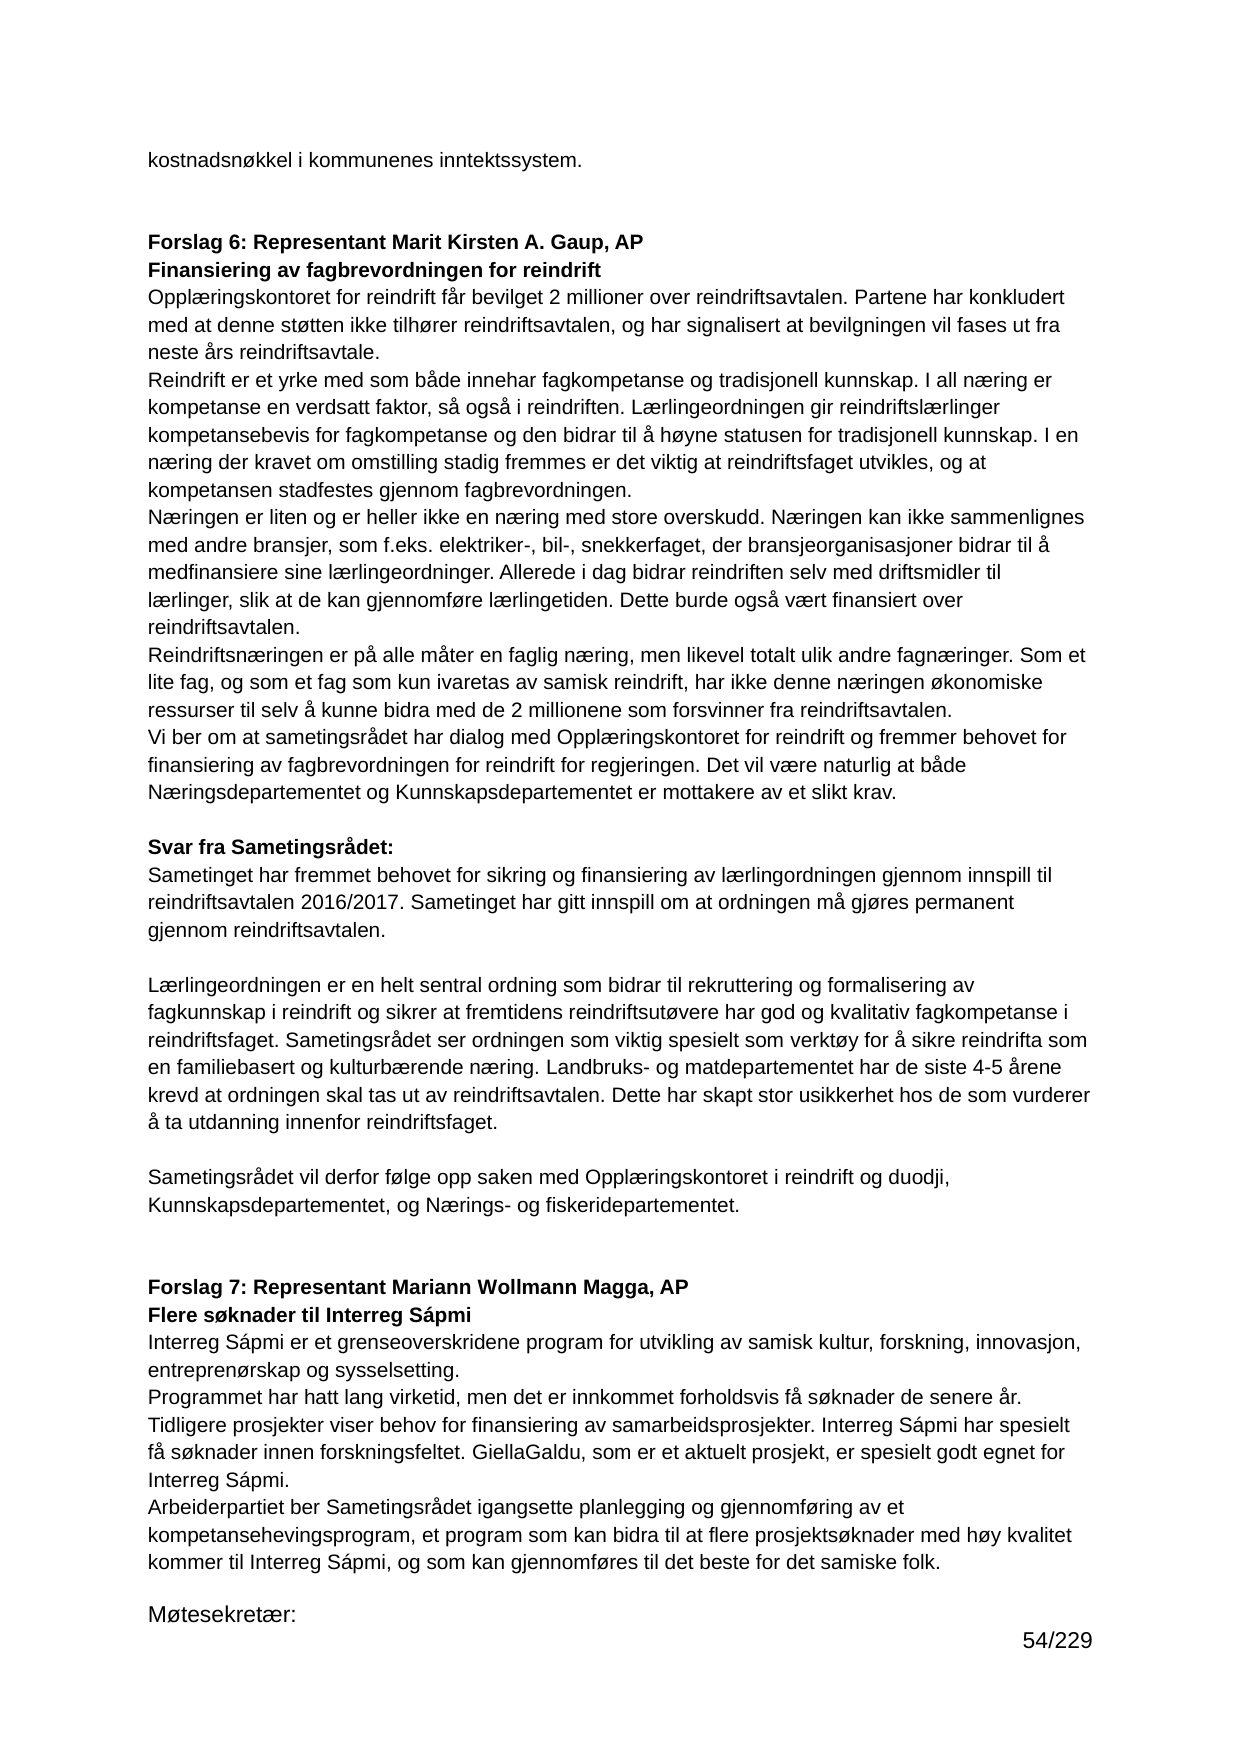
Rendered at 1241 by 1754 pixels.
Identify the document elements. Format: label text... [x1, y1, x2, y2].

table_header kostnadsnøkkel i kommunenes inntektssystem. Forslag 6: Representant Marit Kirsten A. Gaup, AP Finansiering av fagbrevordningen for reindrift Opplæringskontoret for reindrift får bevilget 2 millioner over reindriftsavtalen. Partene har konkludert med at denne støtten ikke tilhører reindriftsavtalen, og har signalisert at bevilgningen vil fases ut fra neste års reindriftsavtale. Reindrift er et yrke med som både innehar fagkompetanse og tradisjonell kunnskap. I all næring er kompetanse en verdsatt faktor, så også i reindriften. Lærlingeordningen gir reindriftslærlinger kompetansebevis for fagkompetanse og den bidrar til å høyne statusen for tradisjonell kunnskap. I en næring der kravet om omstilling stadig fremmes er det viktig at reindriftsfaget utvikles, og at kompetansen stadfestes gjennom fagbrevordningen. Næringen er liten og er heller ikke en næring med store overskudd. Næringen kan ikke sammenlignes med andre bransjer, som f.eks. elektriker-, bil-, snekkerfaget, der bransjeorganisasjoner bidrar til å medfinansiere sine lærlingeordninger. Allerede i dag bidrar reindriften selv med driftsmidler til lærlinger, slik at de kan gjennomføre lærlingetiden. Dette burde også vært finansiert over reindriftsavtalen. Reindriftsnæringen er på alle måter en faglig næring, men likevel totalt ulik andre fagnæringer. Som et lite fag, og som et fag som kun ivaretas av samisk reindrift, har ikke denne næringen økonomiske ressurser til selv å kunne bidra med de 2 millionene som forsvinner fra reindriftsavtalen. Vi ber om at sametingsrådet har dialog med Opplæringskontoret for reindrift og fremmer behovet for finansiering av fagbrevordningen for reindrift for regjeringen. Det vil være naturlig at både Næringsdepartementet og Kunnskapsdepartementet er mottakere av et slikt krav. Svar fra Sametingsrådet: Sametinget har fremmet behovet for sikring og finansiering av lærlingordningen gjennom innspill til reindriftsavtalen 2016/2017. Sametinget har gitt innspill om at ordningen må gjøres permanent gjennom reindriftsavtalen. Lærlingeordningen er en helt sentral ordning som bidrar til rekruttering og formalisering av fagkunnskap i reindrift og sikrer at fremtidens reindriftsutøvere har god og kvalitativ fagkompetanse i reindriftsfaget. Sametingsrådet ser ordningen som viktig spesielt som verktøy for å sikre reindrifta som en familiebasert og kulturbærende næring. Landbruks- og matdepartementet har de siste 4-5 årene krevd at ordningen skal tas ut av reindriftsavtalen. Dette har skapt stor usikkerhet hos de som vurderer å ta utdanning innenfor reindriftsfaget. Sametingsrådet vil derfor følge opp saken med Opplæringskontoret i reindrift og duodji, Kunnskapsdepartementet, og Nærings- og fiskeridepartementet. Forslag 7: Representant Mariann Wollmann Magga, AP Flere søknader til Interreg Sápmi Interreg Sápmi er et grenseoverskridene program for utvikling av samisk kultur, forskning, innovasjon, entreprenørskap og sysselsetting. Programmet har hatt lang virketid, men det er innkommet forholdsvis få søknader de senere år. Tidligere prosjekter viser behov for finansiering av samarbeidsprosjekter. Interreg Sápmi har spesielt få søknader innen forskningsfeltet. GiellaGaldu, som er et aktuelt prosjekt, er spesielt godt egnet for Interreg Sápmi. Arbeiderpartiet ber Sametingsrådet igangsette planlegging og gjennomføring av et kompetansehevingsprogram, et program som kan bidra til at flere prosjektsøknader med høy kvalitet kommer til Interreg Sápmi, og som kan gjennomføres til det beste for det samiske folk. [136, 148, 1104, 1574]
